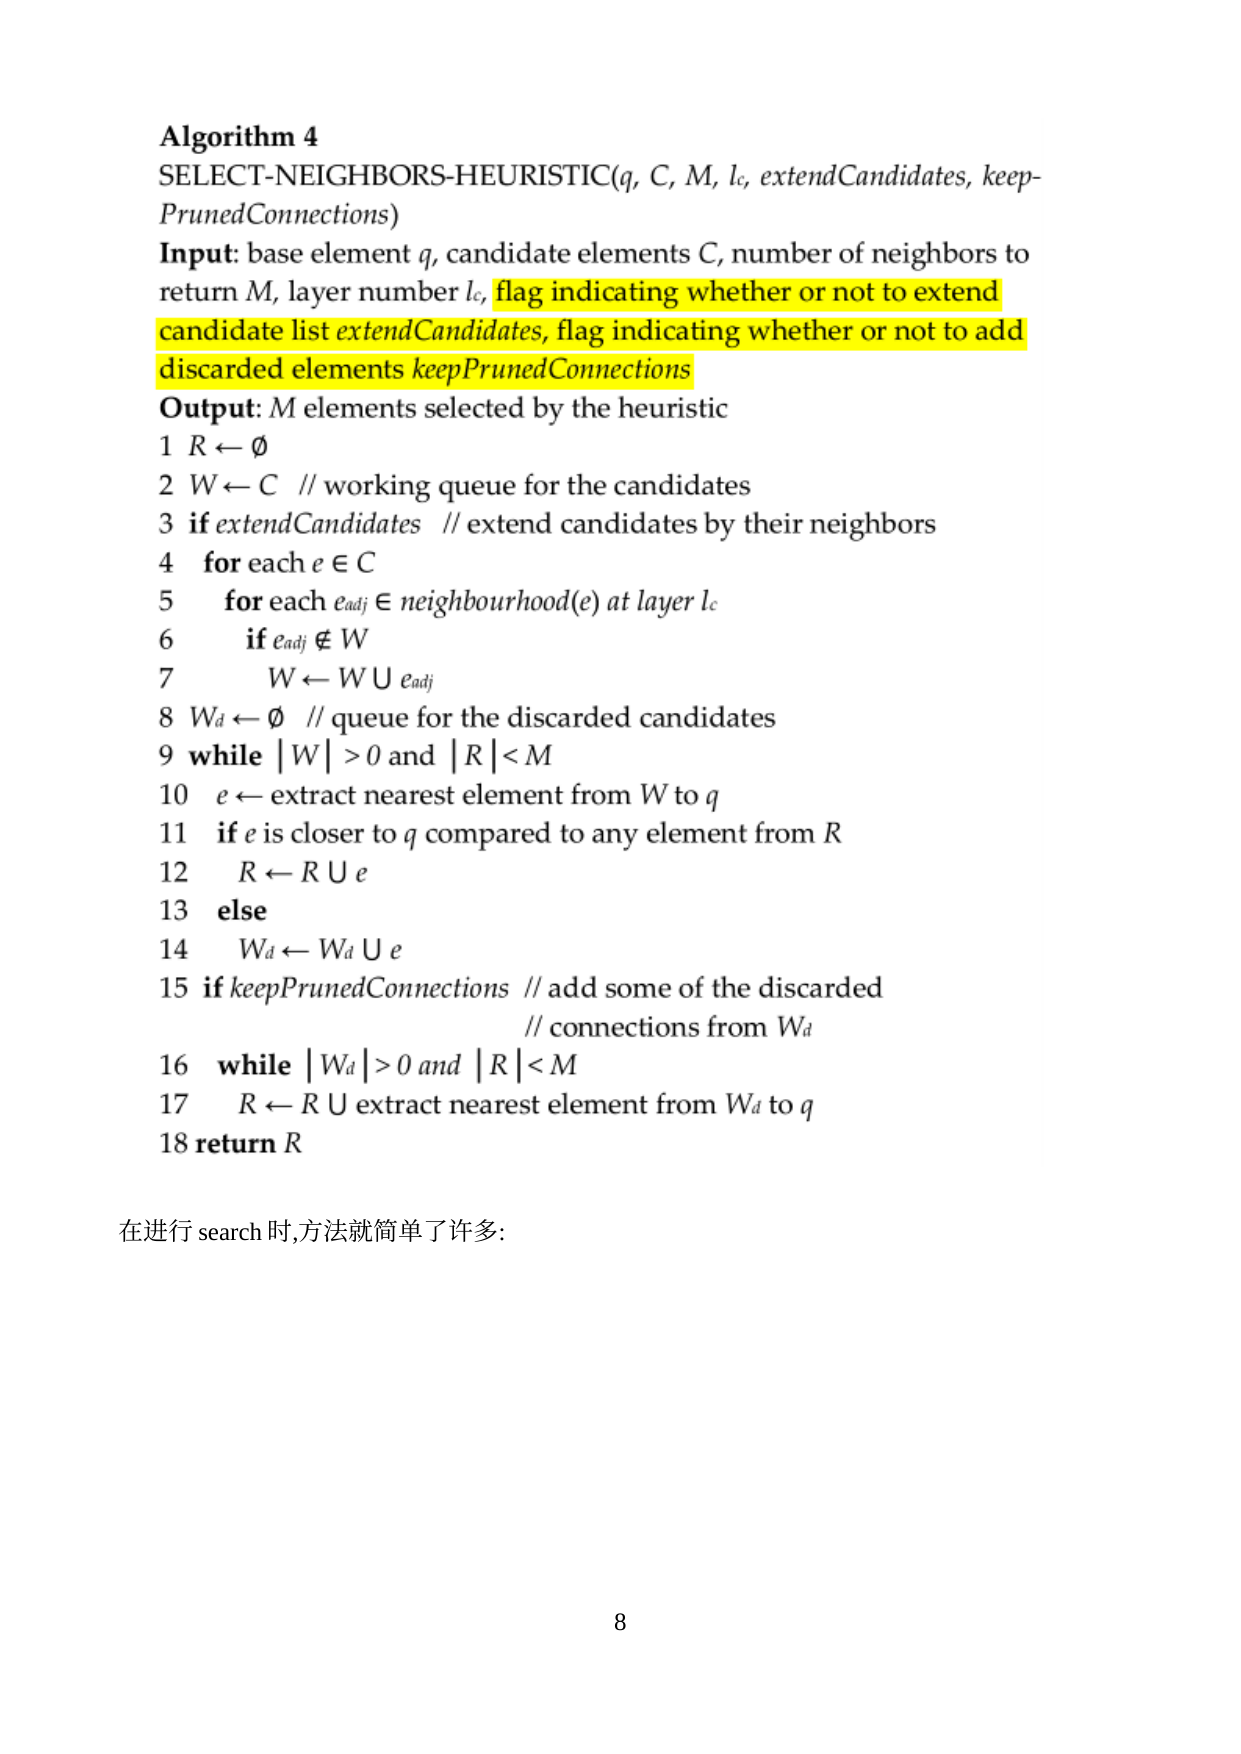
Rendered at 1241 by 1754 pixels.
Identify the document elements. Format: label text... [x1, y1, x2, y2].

text 在进行search时,方法就简单了许多: [118, 1211, 1122, 1247]
